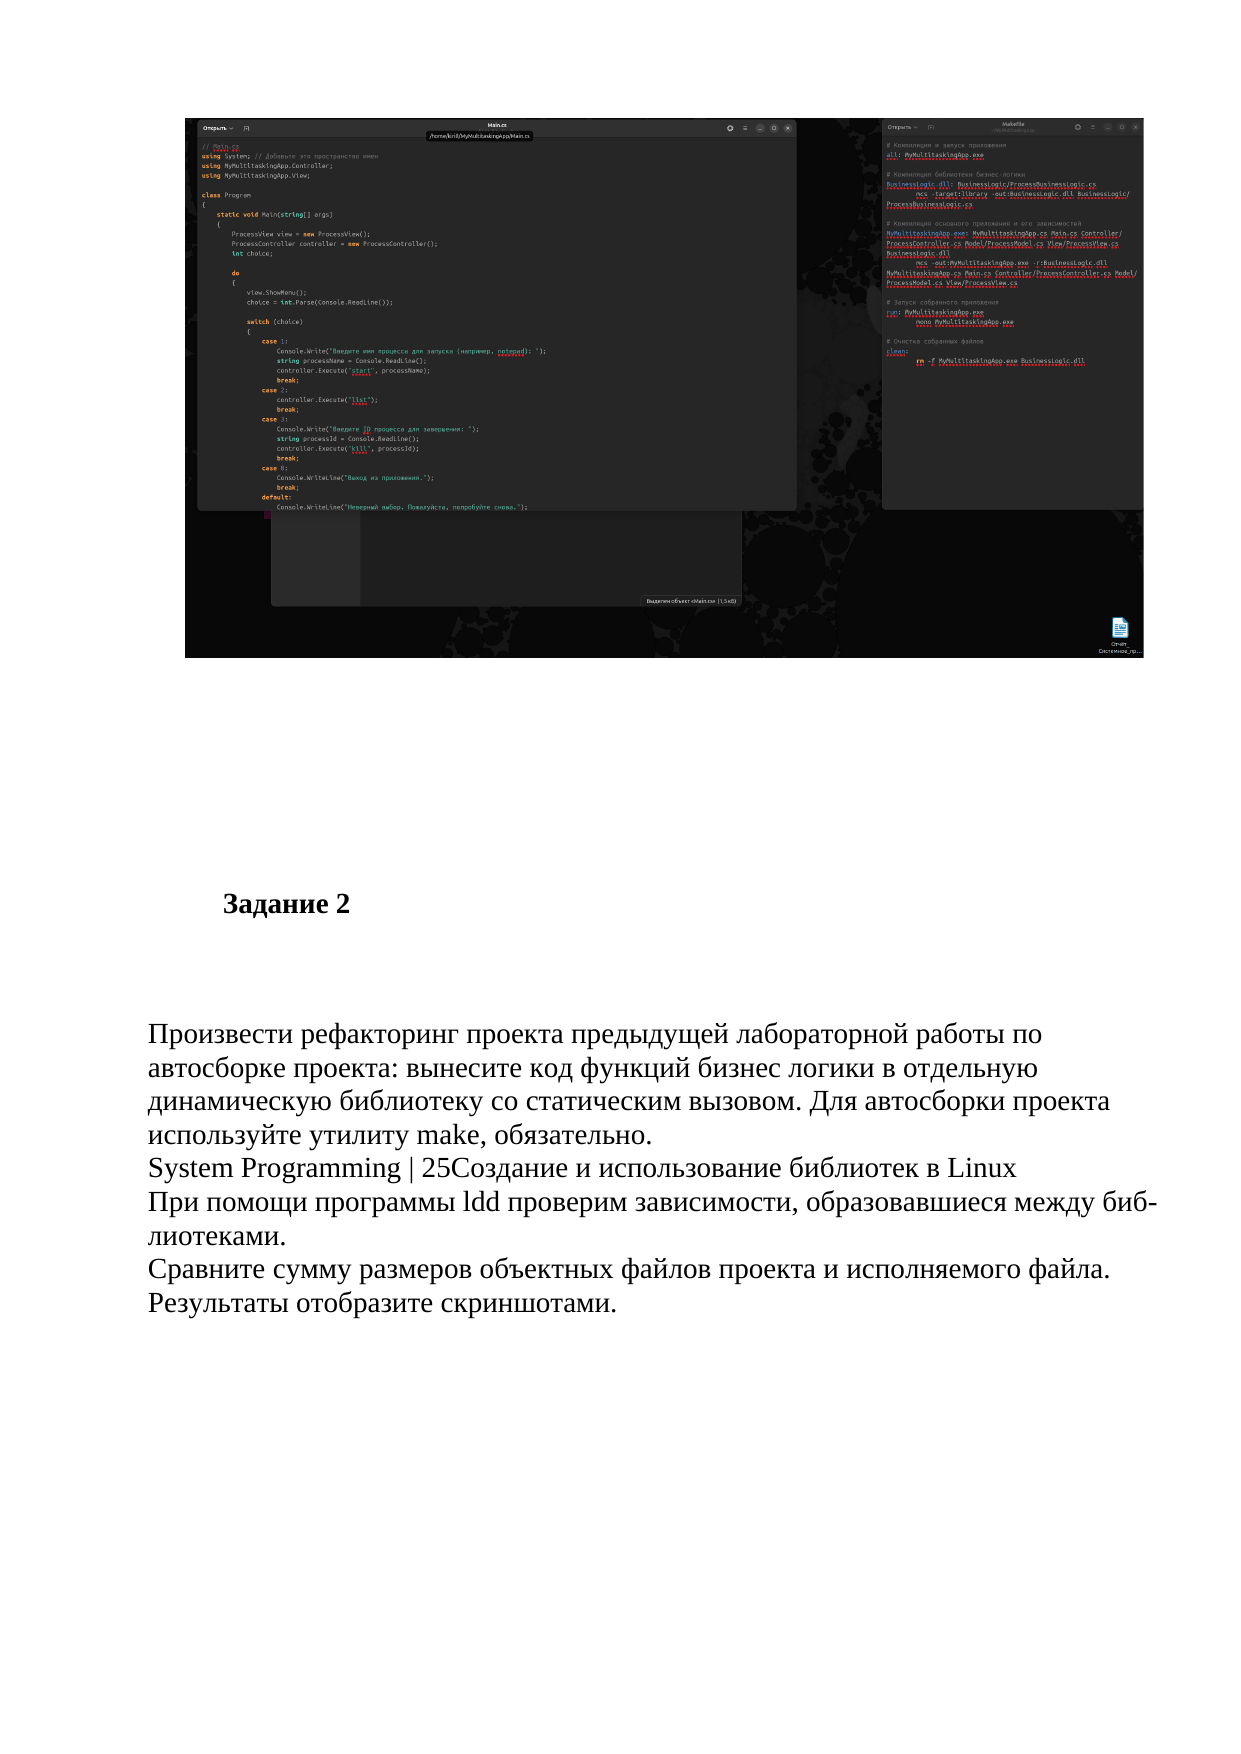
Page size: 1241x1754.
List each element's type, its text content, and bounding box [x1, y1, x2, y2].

text лиотеками. [148, 1218, 1181, 1251]
text Произвести рефакторинг проекта предыдущей лабораторной работы по [148, 1016, 1181, 1050]
text Результаты отобразите скриншотами. [148, 1285, 1181, 1318]
text Сравните сумму размеров объектных файлов проекта и исполняемого файла. [148, 1251, 1181, 1285]
list Задание 2 [223, 887, 1181, 920]
picture [185, 118, 1144, 658]
text динамическую библиотеку со статическим вызовом. Для автосборки проекта [148, 1083, 1181, 1117]
text автосборке проекта: вынесите код функций бизнес логики в отдельную [148, 1050, 1181, 1083]
text При помощи программы ldd проверим зависимости, образовавшиеся между биб- [148, 1184, 1181, 1218]
text используйте утилиту make, обязательно. [148, 1117, 1181, 1151]
text System Programming | 25Создание и использование библиотек в Linux [148, 1151, 1181, 1184]
